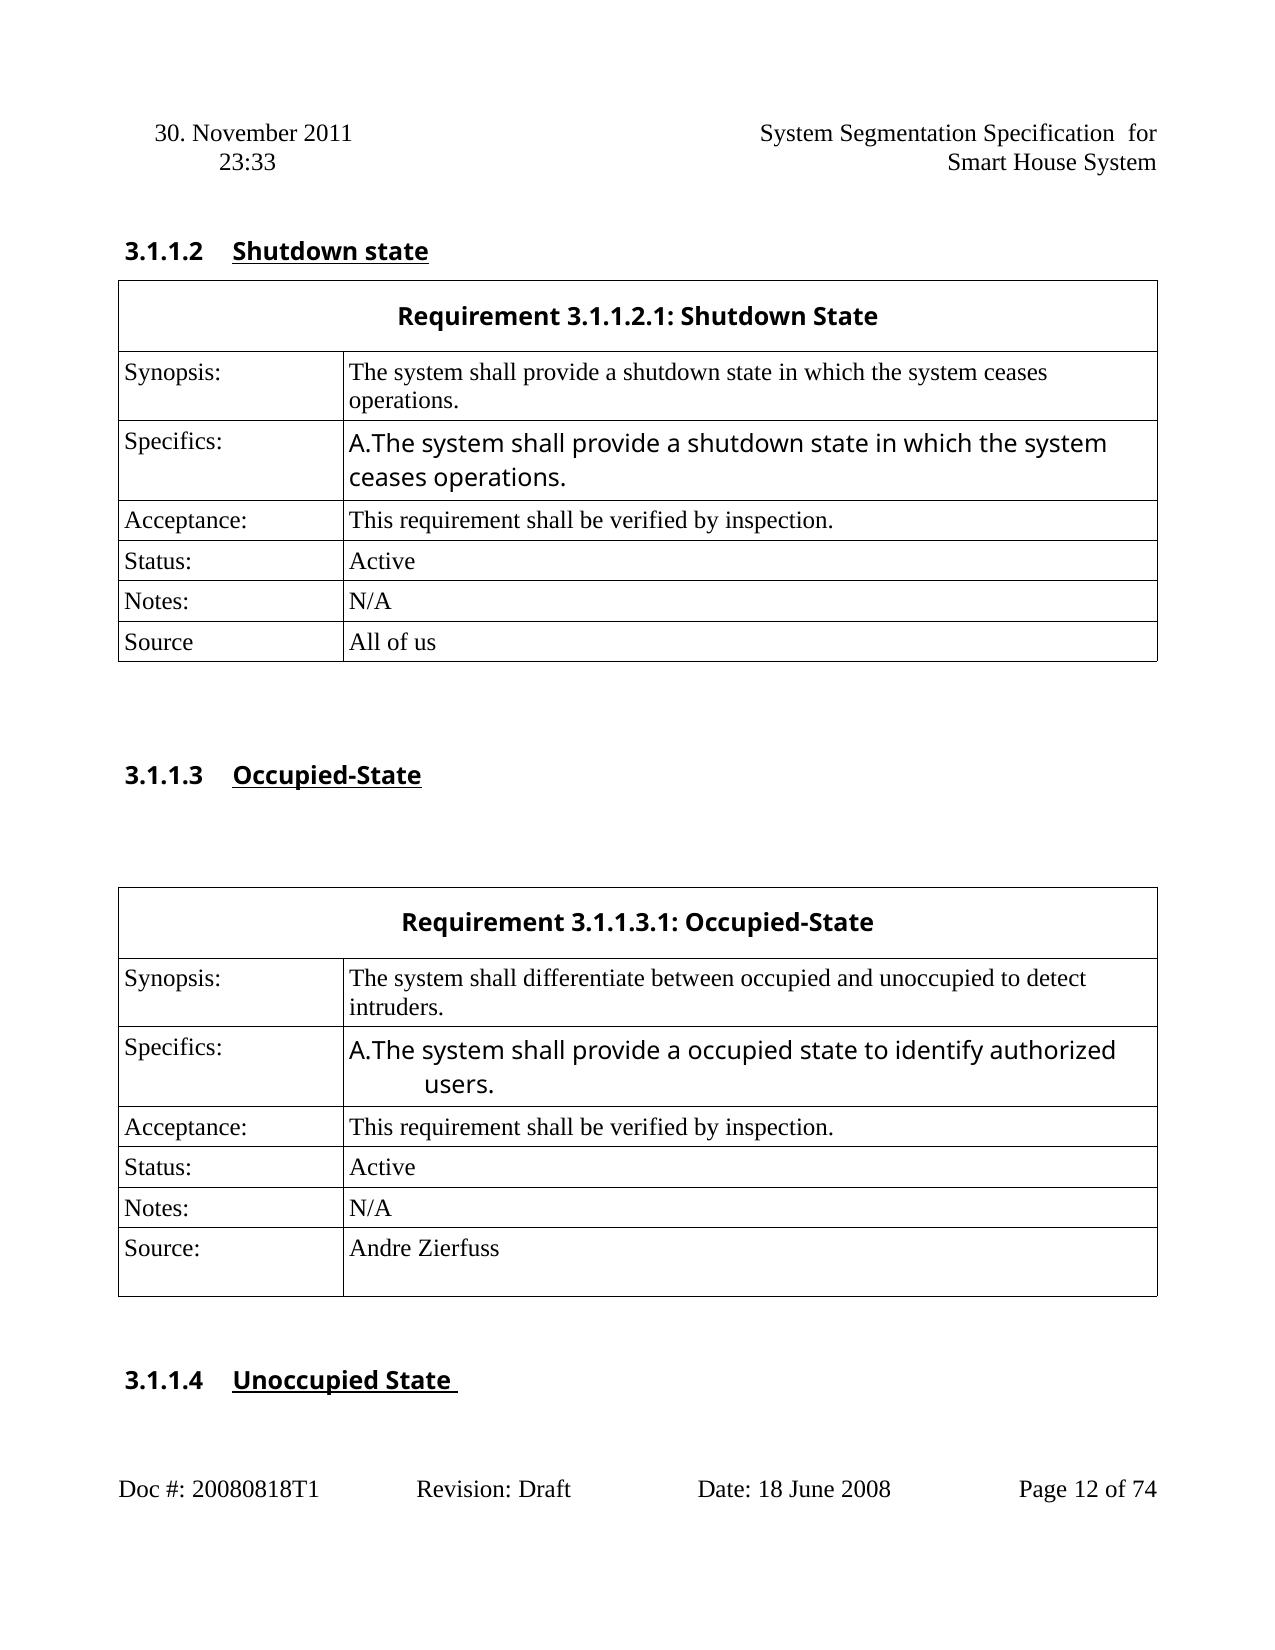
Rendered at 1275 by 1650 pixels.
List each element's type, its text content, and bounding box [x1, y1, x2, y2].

subtitle Occupied-State [118, 758, 1157, 792]
table_cell All of us [344, 622, 1157, 661]
table_cell Acceptance: [119, 1107, 343, 1146]
table_header Requirement 3.1.1.3.1: Occupied-State [119, 888, 1157, 957]
table_cell Source: [119, 1228, 343, 1296]
table_cell N/A [344, 581, 1157, 621]
table_cell Acceptance: [119, 501, 343, 540]
table_cell Synopsis: [119, 352, 343, 420]
table_cell N/A [344, 1188, 1157, 1227]
table_cell This requirement shall be verified by inspection. [344, 1107, 1157, 1146]
subtitle Unoccupied State [118, 1362, 1157, 1397]
table_cell The system shall provide a occupied state to identify authorized users. [344, 1027, 1157, 1106]
table_cell Active [344, 541, 1157, 580]
table_cell This requirement shall be verified by inspection. [344, 501, 1157, 540]
table_cell Specifics: [119, 1027, 343, 1106]
table_cell Notes: [119, 581, 343, 621]
table_cell Notes: [119, 1188, 343, 1227]
table_header Requirement 3.1.1.2.1: Shutdown State [119, 281, 1157, 351]
subtitle Shutdown state [118, 234, 1157, 268]
table_cell Status: [119, 541, 343, 580]
table_cell Andre Zierfuss [344, 1228, 1157, 1296]
table_cell The system shall differentiate between occupied and unoccupied to detect intruders. [344, 959, 1157, 1026]
table_cell Source [119, 622, 343, 661]
table_cell Active [344, 1147, 1157, 1187]
table_cell The system shall provide a shutdown state in which the system ceases operations. [344, 421, 1157, 500]
table_cell Synopsis: [119, 959, 343, 1026]
table_cell Status: [119, 1147, 343, 1187]
table_cell Specifics: [119, 421, 343, 500]
table_cell The system shall provide a shutdown state in which the system ceases operations. [344, 352, 1157, 420]
